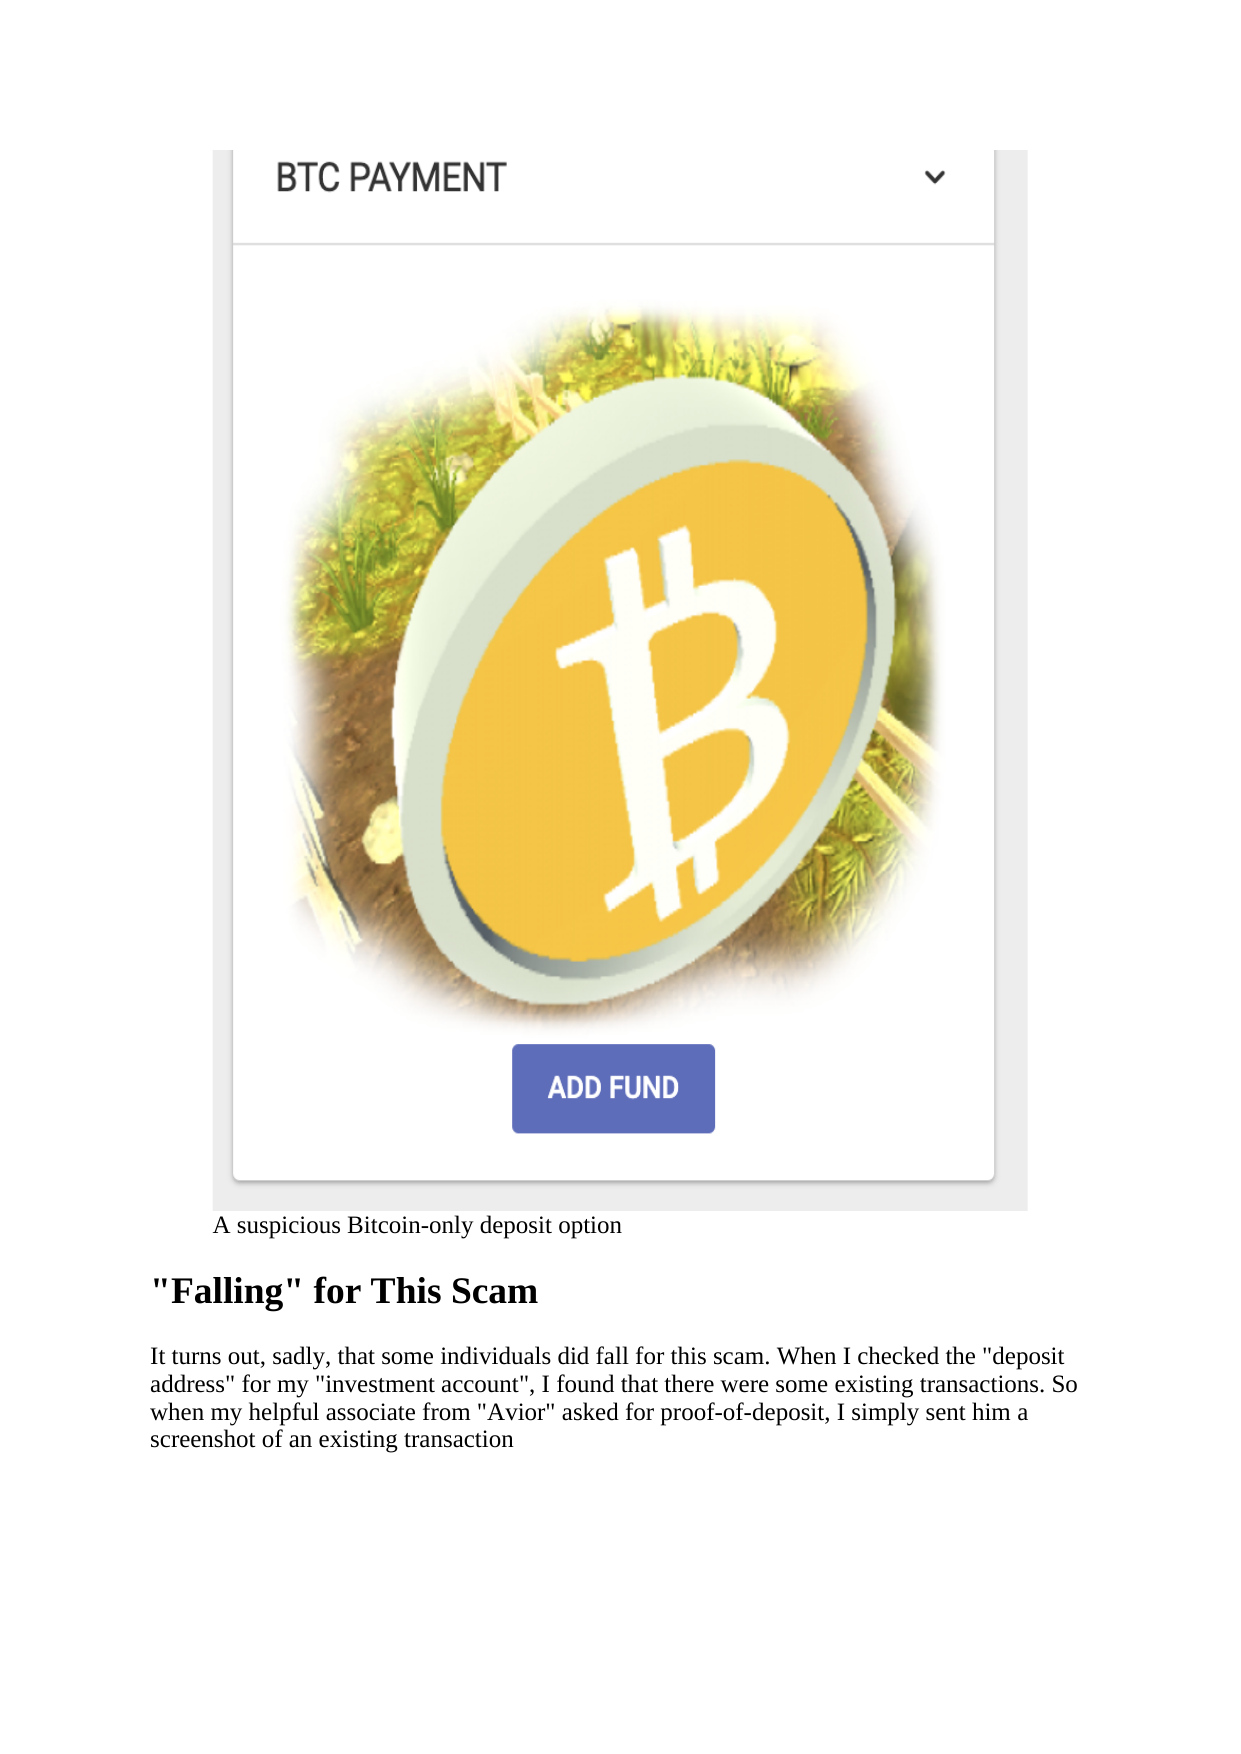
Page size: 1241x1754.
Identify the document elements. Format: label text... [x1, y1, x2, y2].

text It turns out, sadly, that some individuals did fall for this scam. When I checked the "deposit address" for my "investment account", I found that there were some existing transactions. So when my helpful associate from "Avior" asked for proof-of-deposit, I simply sent him a screenshot of an existing transaction [150, 1342, 1090, 1453]
picture [212, 150, 1028, 1211]
text A suspicious Bitcoin-only deposit option [212, 1211, 1028, 1239]
subtitle "Falling" for This Scam [150, 1270, 1090, 1311]
